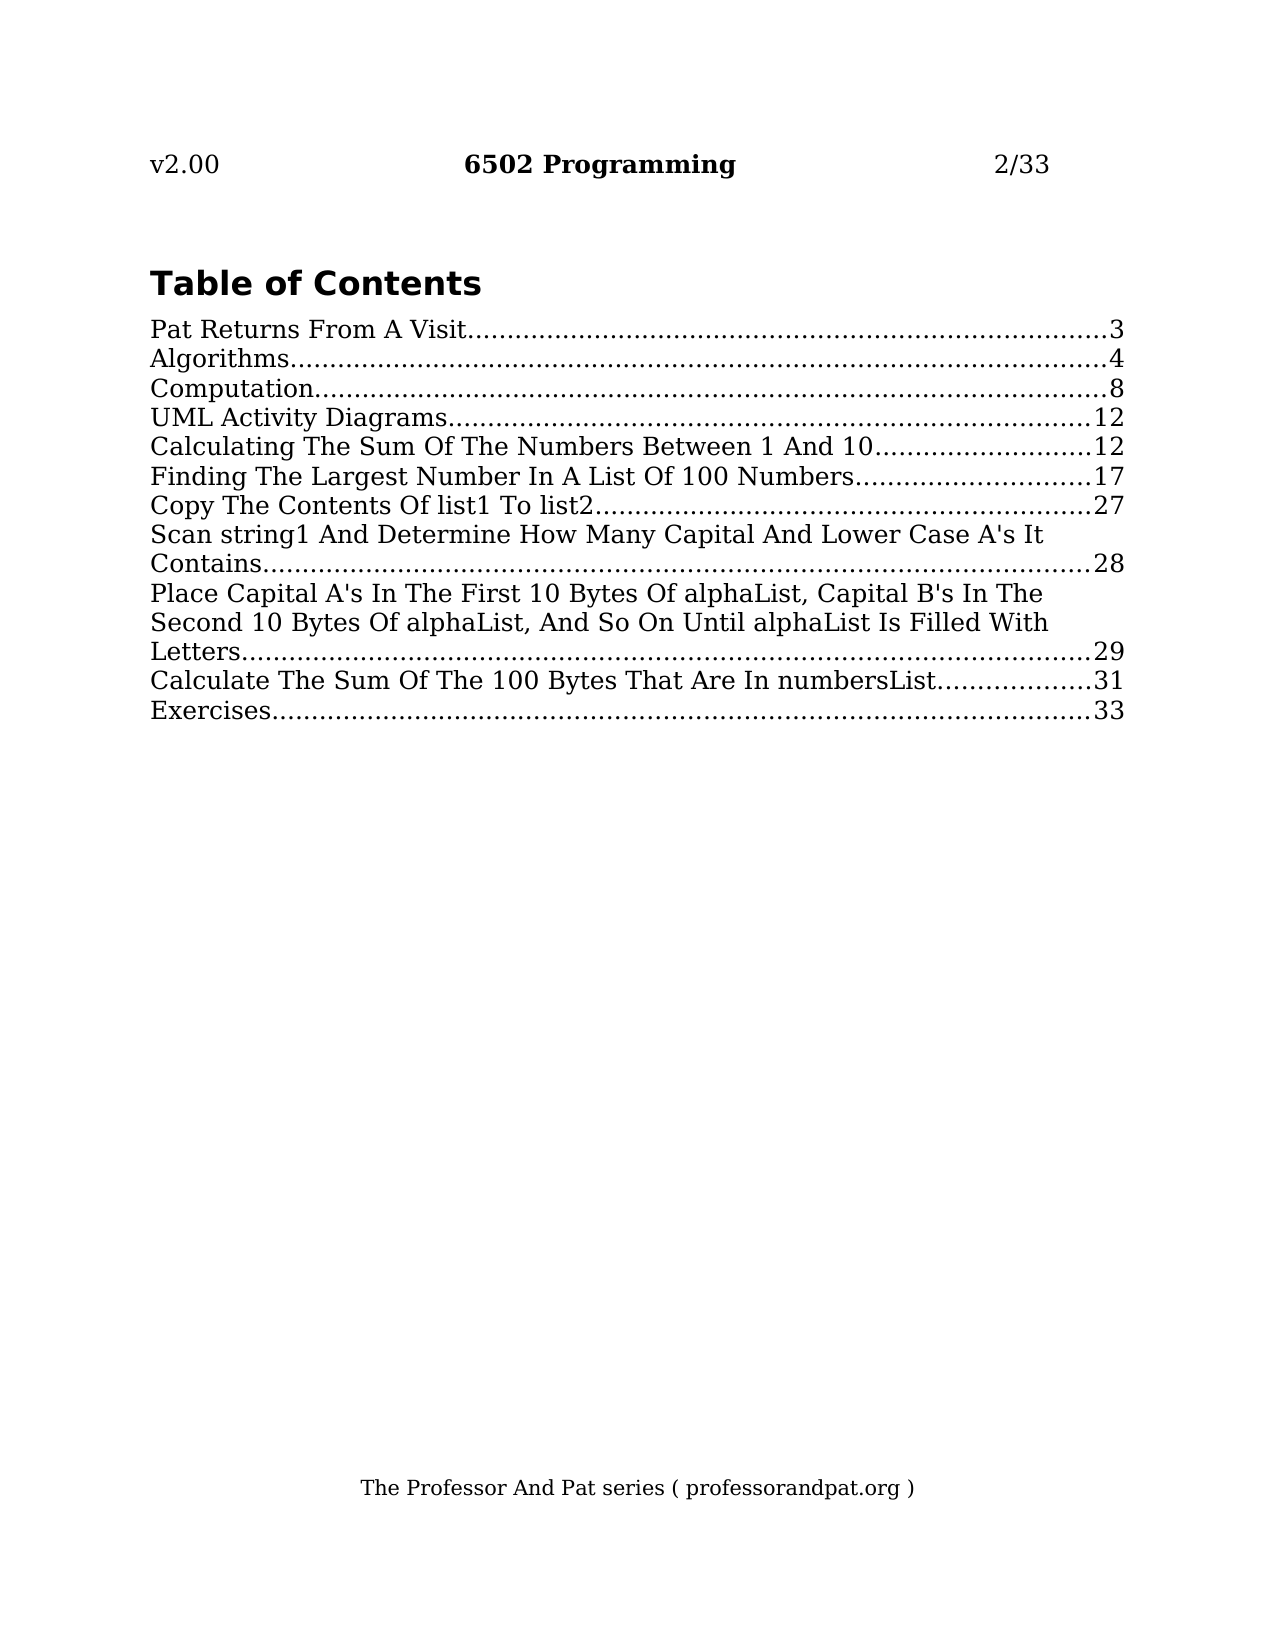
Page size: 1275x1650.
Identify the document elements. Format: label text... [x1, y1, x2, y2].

text Calculate The Sum Of The 100 Bytes That Are In numbersList 31 [150, 667, 1125, 696]
text Algorithms 4 [150, 344, 1125, 374]
text Place Capital A's In The First 10 Bytes Of alphaList, Capital B's In The Second 10 Bytes Of alphaList, And So On Until alphaList Is Filled With Letters 29 [150, 579, 1125, 667]
text Copy The Contents Of list1 To list2 27 [150, 491, 1125, 520]
text Finding The Largest Number In A List Of 100 Numbers 17 [150, 462, 1125, 491]
text Computation 8 [150, 374, 1125, 403]
text Scan string1 And Determine How Many Capital And Lower Case A's It Contains 28 [150, 520, 1125, 579]
text UML Activity Diagrams 12 [150, 403, 1125, 432]
text Pat Returns From A Visit 3 [150, 315, 1125, 344]
text Calculating The Sum Of The Numbers Between 1 And 10 12 [150, 432, 1125, 462]
subtitle Table of Contents [150, 264, 1125, 303]
text Exercises 33 [150, 696, 1125, 725]
